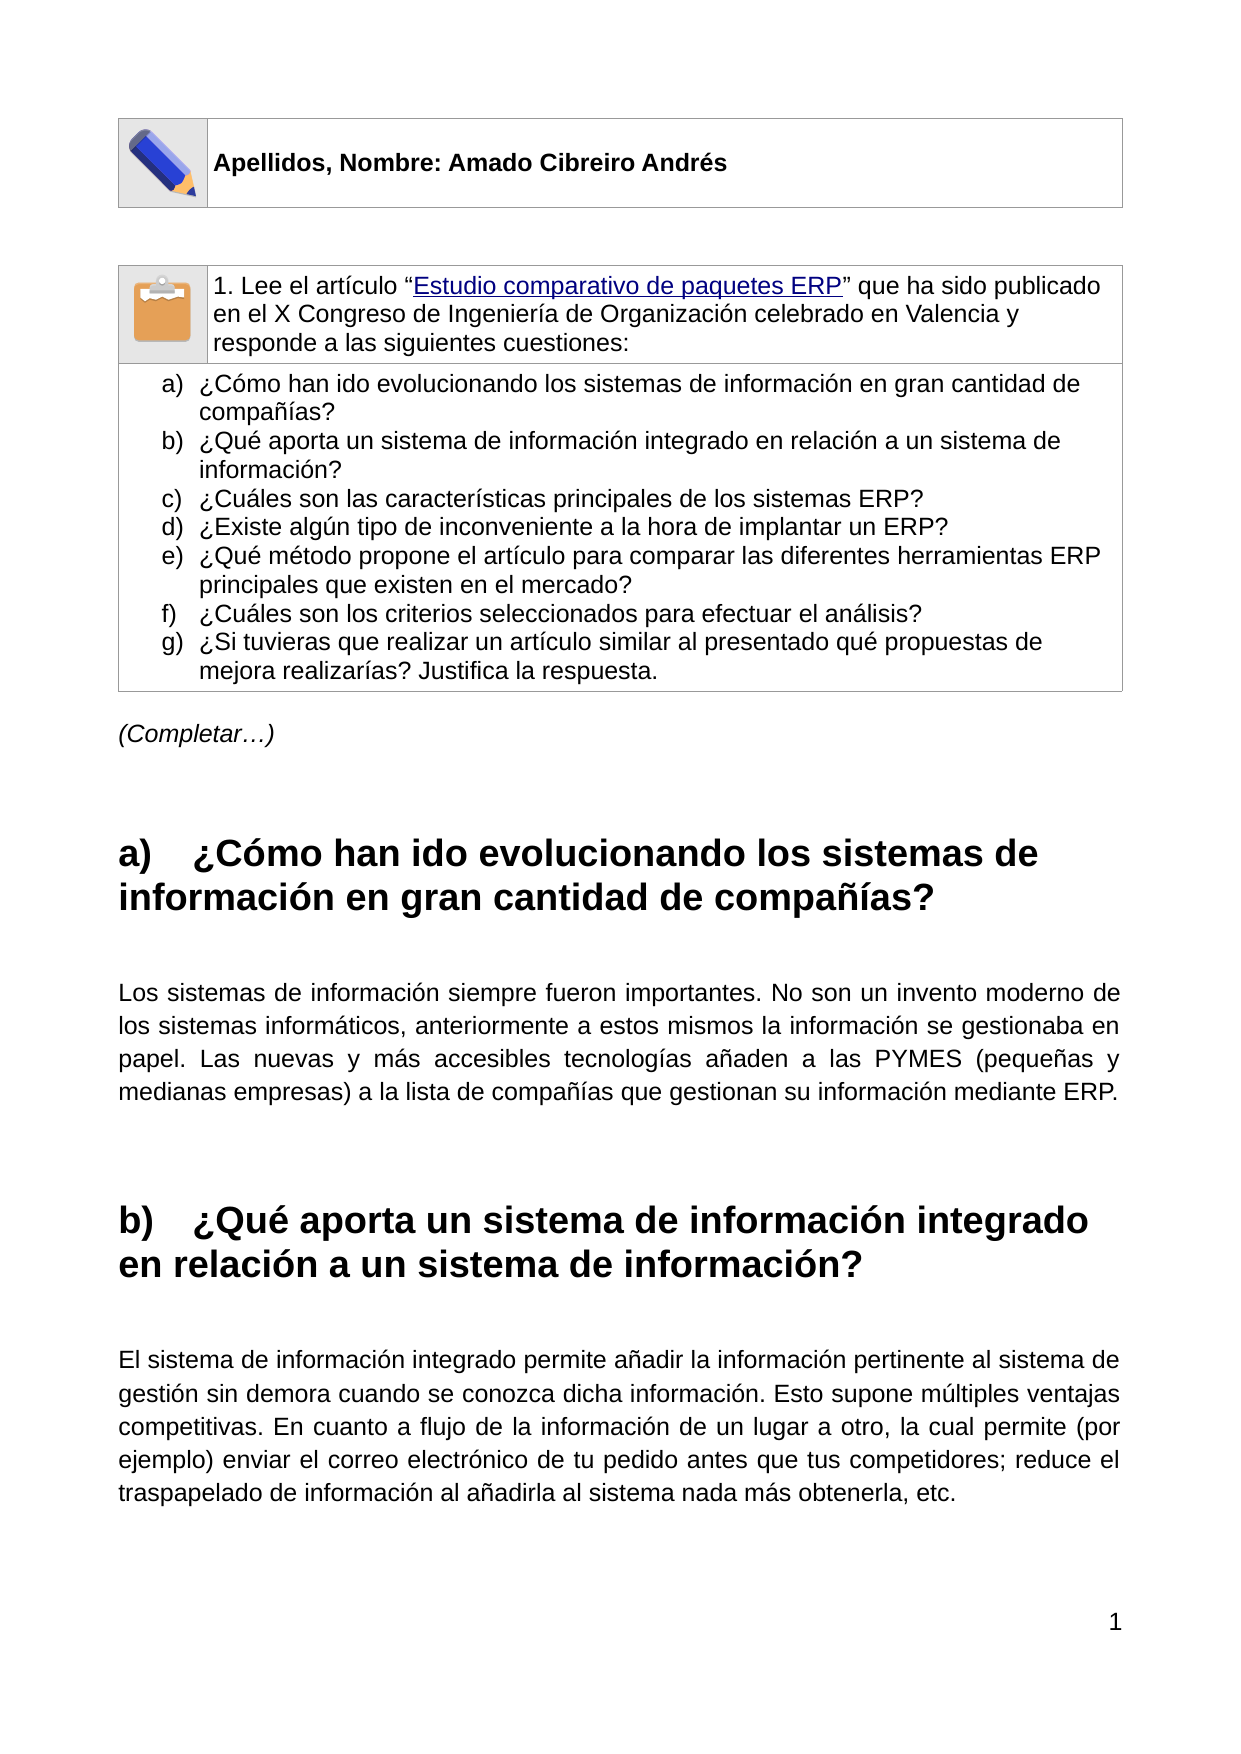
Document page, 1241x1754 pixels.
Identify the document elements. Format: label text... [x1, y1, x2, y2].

text (Completar…) [118, 719, 1122, 748]
text Los sistemas de información siempre fueron importantes. No son un invento moderno de los sistemas informáticos, anteriormente a estos mismos la información se gestionaba en papel. Las nuevas y más accesibles tecnologías añaden a las PYMES (pequeñas y medianas empresas) a la lista de compañías que gestionan su información mediante ERP. [118, 978, 1122, 1106]
table_cell ¿Cómo han ido evolucionando los sistemas de información en gran cantidad de compañías? ¿Qué aporta un sistema de información integrado en relación a un sistema de información? ¿Cuáles son las características principales de los sistemas ERP? ¿Existe algún tipo de inconveniente a la hora de implantar un ERP? ¿Qué método propone el artículo para comparar las diferentes herramientas ERP principales que existen en el mercado? ¿Cuáles son los criterios seleccionados para efectuar el análisis? ¿Si tuvieras que realizar un artículo similar al presentado qué propuestas de mejora realizarías? Justifica la respuesta. [119, 364, 1122, 691]
table_header 1. Lee el artículo “Estudio comparativo de paquetes ERP” que ha sido publicado en el X Congreso de Ingeniería de Organización celebrado en Valencia y responde a las siguientes cuestiones: [208, 266, 1122, 363]
table_header Apellidos, Nombre: Amado Cibreiro Andrés [208, 119, 1122, 207]
table_header [119, 266, 207, 363]
subtitle ¿Cómo han ido evolucionando los sistemas de información en gran cantidad de compañías? [118, 831, 1122, 918]
text El sistema de información integrado permite añadir la información pertinente al sistema de gestión sin demora cuando se conozca dicha información. Esto supone múltiples ventajas competitivas. En cuanto a flujo de la información de un lugar a otro, la cual permite (por ejemplo) enviar el correo electrónico de tu pedido antes que tus competidores; reduce el traspapelado de información al añadirla al sistema nada más obtenerla, etc. [118, 1346, 1122, 1506]
subtitle ¿Qué aporta un sistema de información integrado en relación a un sistema de información? [118, 1198, 1122, 1285]
table_header [119, 119, 207, 207]
